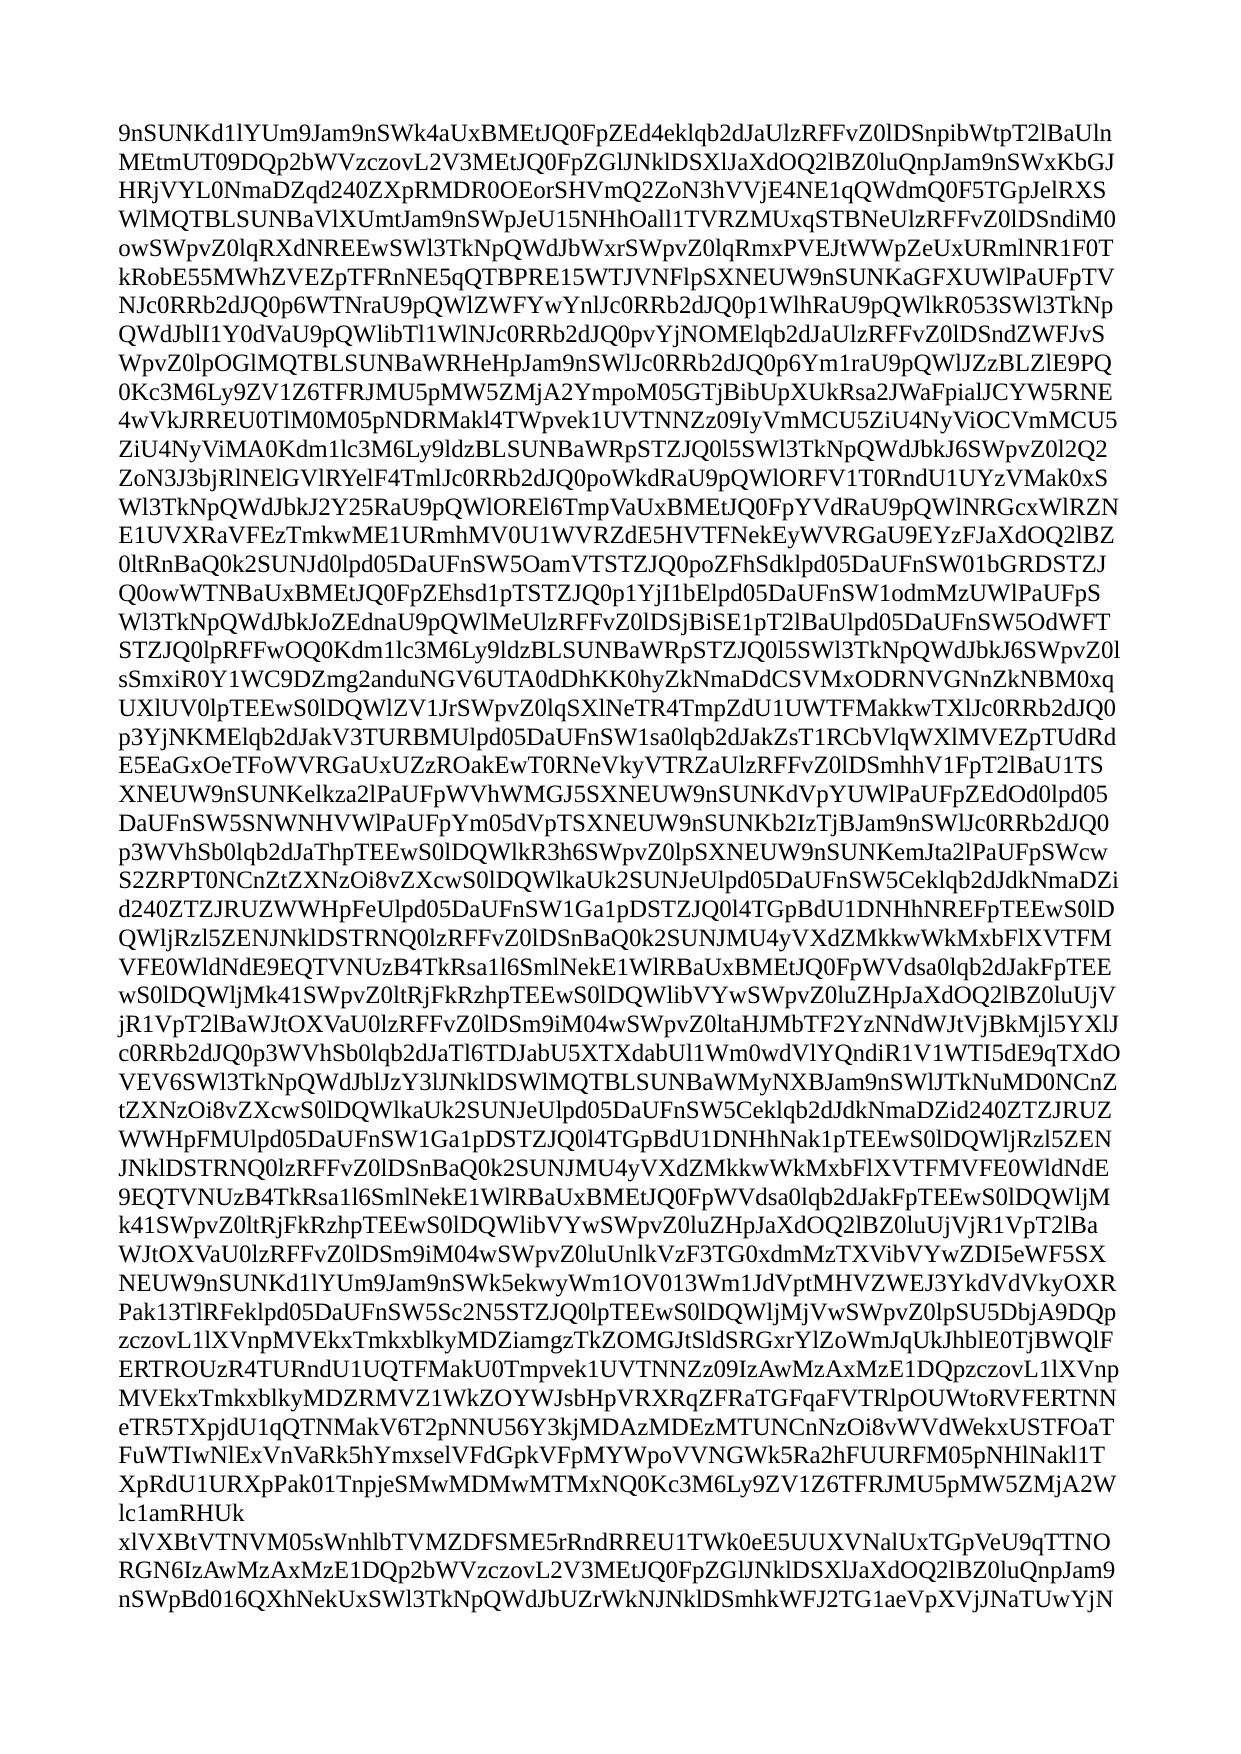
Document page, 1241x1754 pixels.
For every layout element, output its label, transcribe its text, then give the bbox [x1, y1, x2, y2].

text xlVXBtVTNVM05sWnhlbTVMZDFSME5rRndRREU1TWk0eE5UUXVNalUxTGpVeU9qTTNORGN6IzAwMzAxMzE1DQp2bWVzczovL2V3MEtJQ0FpZGlJNklDSXlJaXdOQ2lBZ0luQnpJam9nSWpBd016QXhNekUxSWl3TkNpQWdJbUZrWkNJNklDSmhkWFJ2TG1aeVpXVjJNaTUwYjN [118, 1527, 1122, 1613]
text 9nSUNKd1lYUm9Jam9nSWk4aUxBMEtJQ0FpZEd4eklqb2dJaUlzRFFvZ0lDSnpibWtpT2lBaUlnMEtmUT09DQp2bWVzczovL2V3MEtJQ0FpZGlJNklDSXlJaXdOQ2lBZ0luQnpJam9nSWxKbGJHRjVYL0NmaDZqd240ZXpRMDR0OEorSHVmQ2ZoN3hVVjE4NE1qQWdmQ0F5TGpJelRXSWlMQTBLSUNBaVlXUmtJam9nSWpJeU15NHhOall1TVRZMUxqSTBNeUlzRFFvZ0lDSndiM0owSWpvZ0lqRXdNREEwSWl3TkNpQWdJbWxrSWpvZ0lqRmxPVEJtWWpZeUxURmlNR1F0TkRobE55MWhZVEZpTFRnNE5qQTBPRE15WTJVNFlpSXNEUW9nSUNKaGFXUWlPaUFpTVNJc0RRb2dJQ0p6WTNraU9pQWlZWFYwYnlJc0RRb2dJQ0p1WlhRaU9pQWlkR053SWl3TkNpQWdJblI1Y0dVaU9pQWlibTl1WlNJc0RRb2dJQ0pvYjNOMElqb2dJaUlzRFFvZ0lDSndZWFJvSWpvZ0lpOGlMQTBLSUNBaWRHeHpJam9nSWlJc0RRb2dJQ0p6Ym1raU9pQWlJZzBLZlE9PQ0Kc3M6Ly9ZV1Z6TFRJMU5pMW5ZMjA2YmpoM05GTjBibUpXUkRsa2JWaFpialJCYW5RNE4wVkJRREU0TlM0M05pNDRMakl4TWpvek1UVTNNZz09IyVmMCU5ZiU4NyViOCVmMCU5ZiU4NyViMA0Kdm1lc3M6Ly9ldzBLSUNBaWRpSTZJQ0l5SWl3TkNpQWdJbkJ6SWpvZ0l2Q2ZoN3J3bjRlNElGVlRYelF4TmlJc0RRb2dJQ0poWkdRaU9pQWlORFV1T0RndU1UYzVMak0xSWl3TkNpQWdJbkJ2Y25RaU9pQWlOREl6TmpVaUxBMEtJQ0FpYVdRaU9pQWlNRGcxWlRZNE1UVXRaVFEzTmkwME1URmhMV0U1WVRZdE5HVTFNekEyWVRGaU9EYzFJaXdOQ2lBZ0ltRnBaQ0k2SUNJd0lpd05DaUFnSW5OamVTSTZJQ0poZFhSdklpd05DaUFnSW01bGRDSTZJQ0owWTNBaUxBMEtJQ0FpZEhsd1pTSTZJQ0p1YjI1bElpd05DaUFnSW1odmMzUWlPaUFpSWl3TkNpQWdJbkJoZEdnaU9pQWlMeUlzRFFvZ0lDSjBiSE1pT2lBaUlpd05DaUFnSW5OdWFTSTZJQ0lpRFFwOQ0Kdm1lc3M6Ly9ldzBLSUNBaWRpSTZJQ0l5SWl3TkNpQWdJbkJ6SWpvZ0lsSmxiR0Y1WC9DZmg2anduNGV6UTA0dDhKK0hyZkNmaDdCSVMxODRNVGNnZkNBM0xqUXlUV0lpTEEwS0lDQWlZV1JrSWpvZ0lqSXlNeTR4TmpZdU1UWTFMakkwTXlJc0RRb2dJQ0p3YjNKMElqb2dJakV3TURBMUlpd05DaUFnSW1sa0lqb2dJakZsT1RCbVlqWXlMVEZpTUdRdE5EaGxOeTFoWVRGaUxUZzROakEwT0RNeVkyVTRZaUlzRFFvZ0lDSmhhV1FpT2lBaU1TSXNEUW9nSUNKelkza2lPaUFpWVhWMGJ5SXNEUW9nSUNKdVpYUWlPaUFpZEdOd0lpd05DaUFnSW5SNWNHVWlPaUFpYm05dVpTSXNEUW9nSUNKb2IzTjBJam9nSWlJc0RRb2dJQ0p3WVhSb0lqb2dJaThpTEEwS0lDQWlkR3h6SWpvZ0lpSXNEUW9nSUNKemJta2lPaUFpSWcwS2ZRPT0NCnZtZXNzOi8vZXcwS0lDQWlkaUk2SUNJeUlpd05DaUFnSW5Ceklqb2dJdkNmaDZid240ZTZJRUZWWHpFeUlpd05DaUFnSW1Ga1pDSTZJQ0l4TGpBdU1DNHhNREFpTEEwS0lDQWljRzl5ZENJNklDSTRNQ0lzRFFvZ0lDSnBaQ0k2SUNJMU4yVXdZMkkwWkMxbFlXVTFMVFE0WldNdE9EQTVNUzB4TkRsa1l6SmlNekE1WlRBaUxBMEtJQ0FpWVdsa0lqb2dJakFpTEEwS0lDQWljMk41SWpvZ0ltRjFkRzhpTEEwS0lDQWlibVYwSWpvZ0luZHpJaXdOQ2lBZ0luUjVjR1VpT2lBaWJtOXVaU0lzRFFvZ0lDSm9iM04wSWpvZ0ltaHJMbTF2YzNNdWJtVjBkMjl5YXlJc0RRb2dJQ0p3WVhSb0lqb2dJaTl6TDJabU5XTXdabUl1Wm0wdVlYQndiR1V1WTI5dE9qTXdOVEV6SWl3TkNpQWdJblJzY3lJNklDSWlMQTBLSUNBaWMyNXBJam9nSWlJTkNuMD0NCnZtZXNzOi8vZXcwS0lDQWlkaUk2SUNJeUlpd05DaUFnSW5Ceklqb2dJdkNmaDZid240ZTZJRUZWWHpFMUlpd05DaUFnSW1Ga1pDSTZJQ0l4TGpBdU1DNHhNak1pTEEwS0lDQWljRzl5ZENJNklDSTRNQ0lzRFFvZ0lDSnBaQ0k2SUNJMU4yVXdZMkkwWkMxbFlXVTFMVFE0WldNdE9EQTVNUzB4TkRsa1l6SmlNekE1WlRBaUxBMEtJQ0FpWVdsa0lqb2dJakFpTEEwS0lDQWljMk41SWpvZ0ltRjFkRzhpTEEwS0lDQWlibVYwSWpvZ0luZHpJaXdOQ2lBZ0luUjVjR1VpT2lBaWJtOXVaU0lzRFFvZ0lDSm9iM04wSWpvZ0luUnlkVzF3TG0xdmMzTXVibVYwZDI5eWF5SXNEUW9nSUNKd1lYUm9Jam9nSWk5ekwyWm1OV013Wm1JdVptMHVZWEJ3YkdVdVkyOXRPak13TlRFeklpd05DaUFnSW5Sc2N5STZJQ0lpTEEwS0lDQWljMjVwSWpvZ0lpSU5DbjA9DQpzczovL1lXVnpMVEkxTmkxblkyMDZiamgzTkZOMGJtSldSRGxrYlZoWmJqUkJhblE0TjBWQlFERTROUzR4TURndU1UQTFMakU0Tmpvek1UVTNNZz09IzAwMzAxMzE1DQpzczovL1lXVnpMVEkxTmkxblkyMDZRMVZ1WkZOYWJsbHpVRXRqZFRaTGFqaFVTRlpOUWtoRVFERTNNeTR5TXpjdU1qQTNMakV6T2pNNU56Y3kjMDAzMDEzMTUNCnNzOi8vWVdWekxUSTFOaTFuWTIwNlExVnVaRk5hYmxselVFdGpkVFpMYWpoVVNGWk5Ra2hFUURFM05pNHlNakl1TXpRdU1URXpPak01TnpjeSMwMDMwMTMxNQ0Kc3M6Ly9ZV1Z6TFRJMU5pMW5ZMjA2Wlc1amRHUk [118, 118, 1122, 1527]
